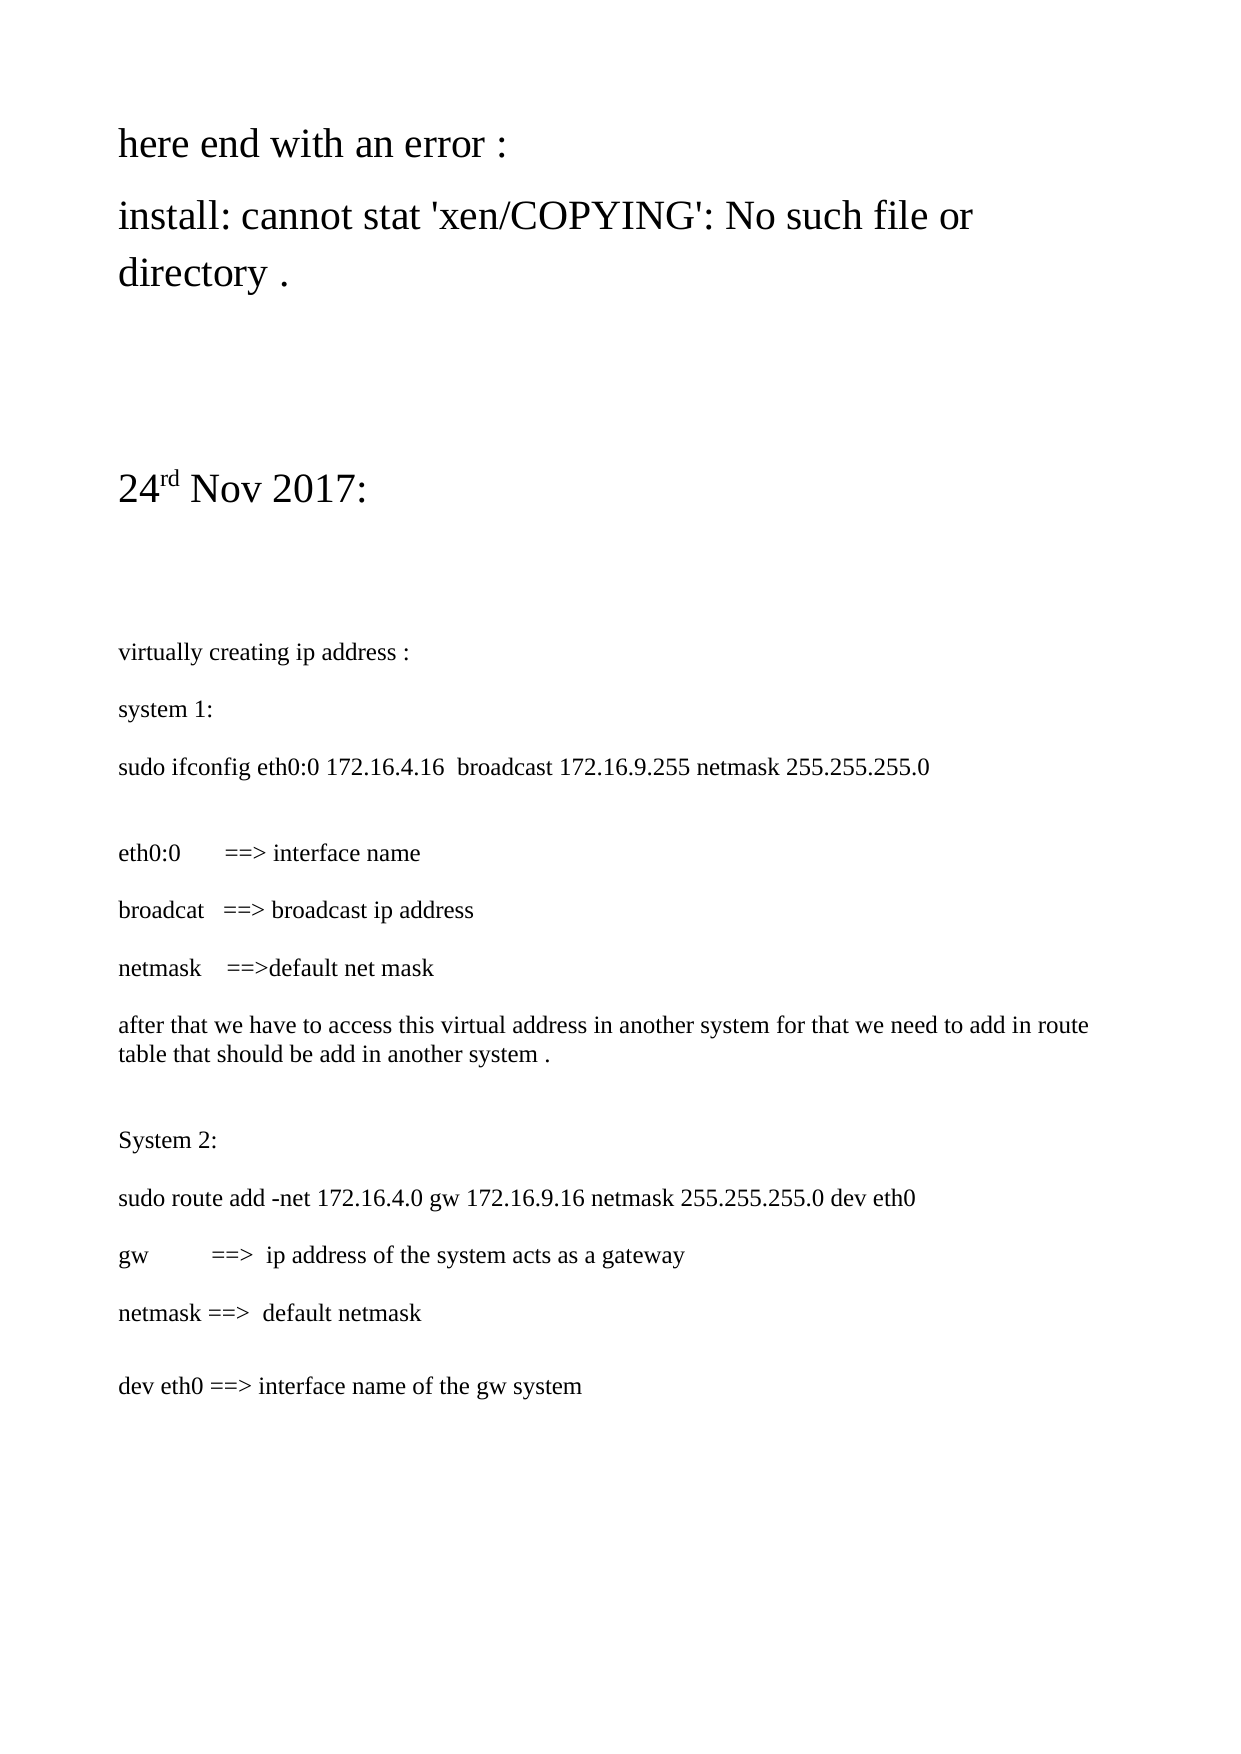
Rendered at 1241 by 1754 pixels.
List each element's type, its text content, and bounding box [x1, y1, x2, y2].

text 24rd Nov 2017: [118, 464, 1122, 512]
text install: cannot stat 'xen/COPYING': No such file or directory . [118, 190, 1122, 296]
text netmask ==>default net mask [118, 953, 1122, 982]
text virtually creating ip address : [118, 637, 1122, 666]
text gw ==> ip address of the system acts as a gateway [118, 1241, 1122, 1269]
text dev eth0 ==> interface name of the gw system [118, 1356, 1122, 1403]
text netmask ==> default netmask [118, 1298, 1122, 1327]
text system 1: [118, 694, 1122, 723]
text sudo ifconfig eth0:0 172.16.4.16 broadcast 172.16.9.255 netmask 255.255.255.0 [118, 752, 1122, 781]
text sudo route add -net 172.16.4.0 gw 172.16.9.16 netmask 255.255.255.0 dev eth0 [118, 1183, 1122, 1212]
text eth0:0 ==> interface name [118, 838, 1122, 867]
text here end with an error : [118, 118, 1122, 166]
text System 2: [118, 1126, 1122, 1154]
text broadcat ==> broadcast ip address [118, 896, 1122, 924]
text after that we have to access this virtual address in another system for that we need to add in route table that should be add in another system . [118, 1011, 1122, 1068]
